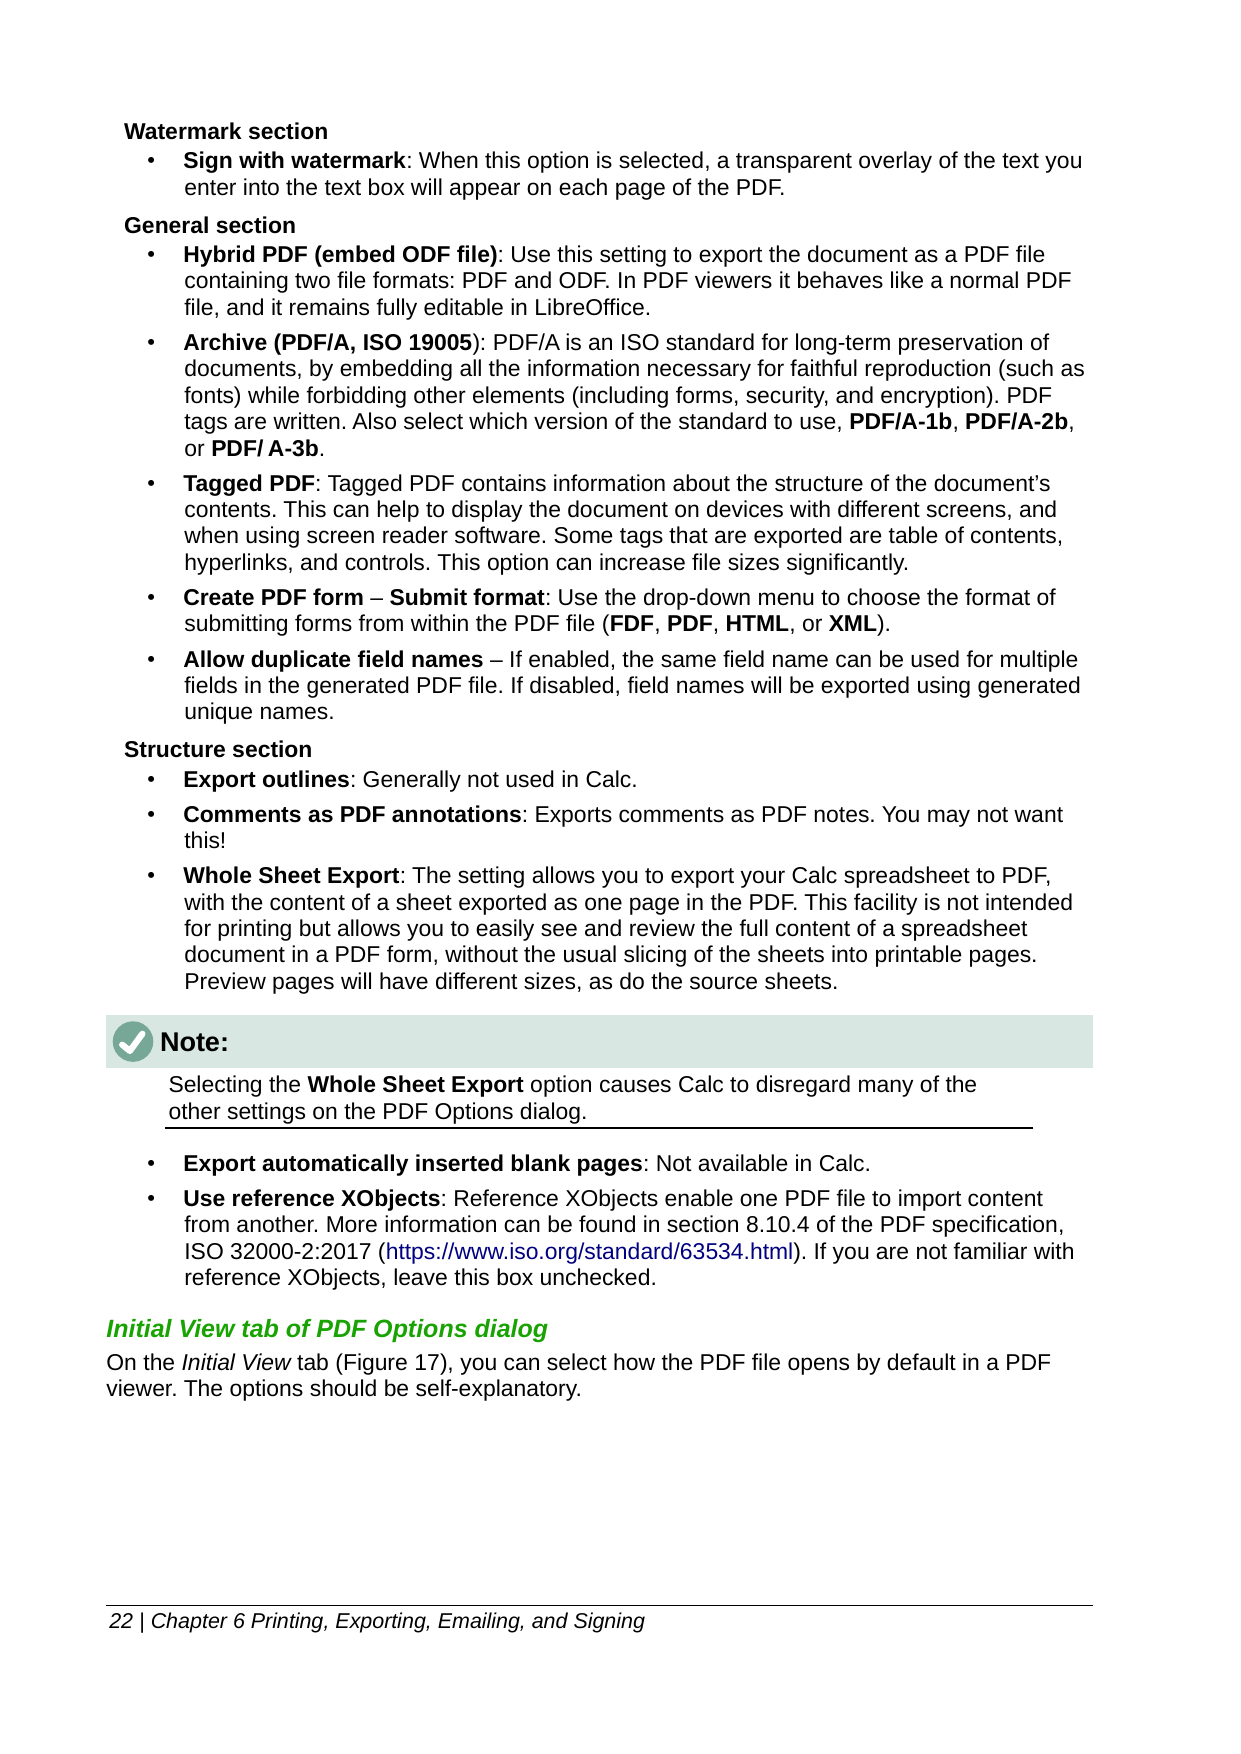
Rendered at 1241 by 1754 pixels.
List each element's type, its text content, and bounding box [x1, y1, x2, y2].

subtitle Initial View tab of PDF Options dialog [106, 1314, 1093, 1343]
list Archive (PDF/A, ISO 19005): PDF/A is an ISO standard for long-term preservation of documents, by embedding all the information necessary for faithful reproduction (such as fonts) while forbidding other elements (including forms, security, and encryption). PDF tags are written. Also select which version of the standard to use, PDF/A-1b, PDF/A-2b, or PDF/ A-3b. [144, 326, 1093, 461]
text Watermark section [124, 118, 1093, 144]
list Allow duplicate field names – If enabled, the same field name can be used for multiple fields in the generated PDF file. If disabled, field names will be exported using generated unique names. [144, 643, 1093, 727]
text Structure section [124, 736, 1093, 763]
list Comments as PDF annotations: Exports comments as PDF notes. You may not want this! [144, 798, 1093, 853]
list Sign with watermark: When this option is selected, a transparent overlay of the text you enter into the text box will appear on each page of the PDF. [144, 144, 1093, 203]
list Create PDF form – Submit format: Use the drop-down menu to choose the format of submitting forms from within the PDF file (FDF, PDF, HTML, or XML). [144, 581, 1093, 637]
list Tagged PDF: Tagged PDF contains information about the structure of the document’s contents. This can help to display the document on devices with different screens, and when using screen reader software. Some tags that are exported are table of contents, hyperlinks, and controls. This option can increase file sizes significantly. [144, 467, 1093, 575]
subtitle Note: [106, 1015, 1093, 1068]
list Export outlines: Generally not used in Calc. [144, 763, 1093, 792]
text Selecting the Whole Sheet Export option causes Calc to disregard many of the other settings on the PDF Options dialog. [165, 1068, 1033, 1127]
text General section [124, 212, 1093, 238]
list Use reference XObjects: Reference XObjects enable one PDF file to import content from another. More information can be found in section 8.10.4 of the PDF specification, ISO 32000-2:2017 (https://www.iso.org/standard/63534.html). If you are not familiar with reference XObjects, leave this box unchecked. [144, 1182, 1093, 1293]
list Export automatically inserted blank pages: Not available in Calc. [144, 1147, 1093, 1176]
list Whole Sheet Export: The setting allows you to export your Calc spreadsheet to PDF, with the content of a sheet exported as one page in the PDF. This facility is not intended for printing but allows you to easily see and review the full content of a spreadsheet document in a PDF form, without the usual slicing of the sheets into printable pages. Preview pages will have different sizes, as do the source sheets. [144, 859, 1093, 997]
list Hybrid PDF (embed ODF file): Use this setting to export the document as a PDF file containing two file formats: PDF and ODF. In PDF viewers it behaves like a normal PDF file, and it remains fully editable in LibreOffice. [144, 238, 1093, 320]
text On the Initial View tab (Figure 17), you can select how the PDF file opens by default in a PDF viewer. The options should be self-explanatory. [106, 1348, 1093, 1401]
